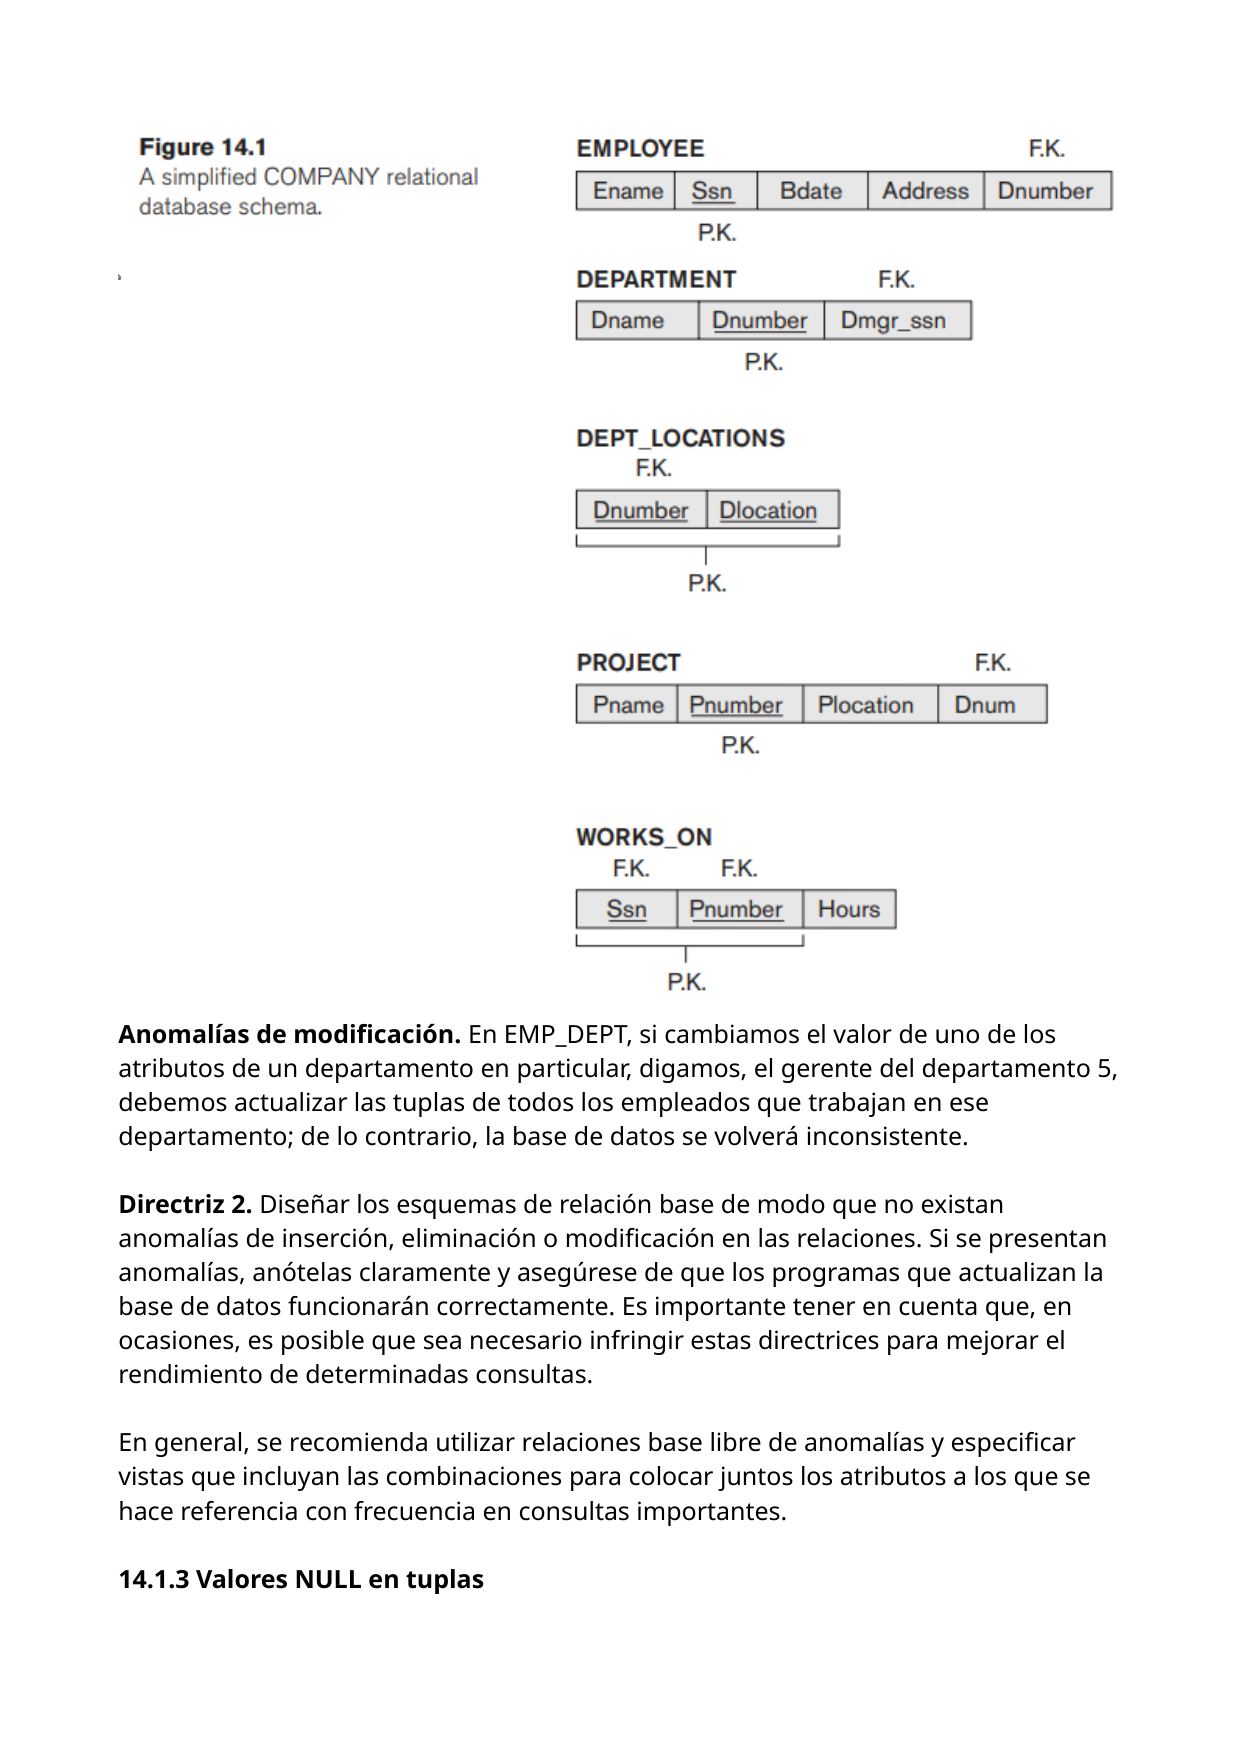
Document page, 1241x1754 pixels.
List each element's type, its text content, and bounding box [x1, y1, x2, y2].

text Directriz 2. Diseñar los esquemas de relación base de modo que no existan anomalías de inserción, eliminación o modificación en las relaciones. Si se presentan anomalías, anótelas claramente y asegúrese de que los programas que actualizan la base de datos funcionarán correctamente. Es importante tener en cuenta que, en ocasiones, es posible que sea necesario infringir estas directrices para mejorar el rendimiento de determinadas consultas. [118, 1187, 1122, 1391]
text En general, se recomienda utilizar relaciones base libre de anomalías y especificar vistas que incluyan las combinaciones para colocar juntos los atributos a los que se hace referencia con frecuencia en consultas importantes. [118, 1425, 1122, 1527]
text 14.1.3 Valores NULL en tuplas [118, 1561, 1122, 1595]
text Anomalías de modificación. En EMP_DEPT, si cambiamos el valor de uno de los atributos de un departamento en particular, digamos, el gerente del departamento 5, debemos actualizar las tuplas de todos los empleados que trabajan en ese departamento; de lo contrario, la base de datos se volverá inconsistente. [118, 1017, 1122, 1152]
